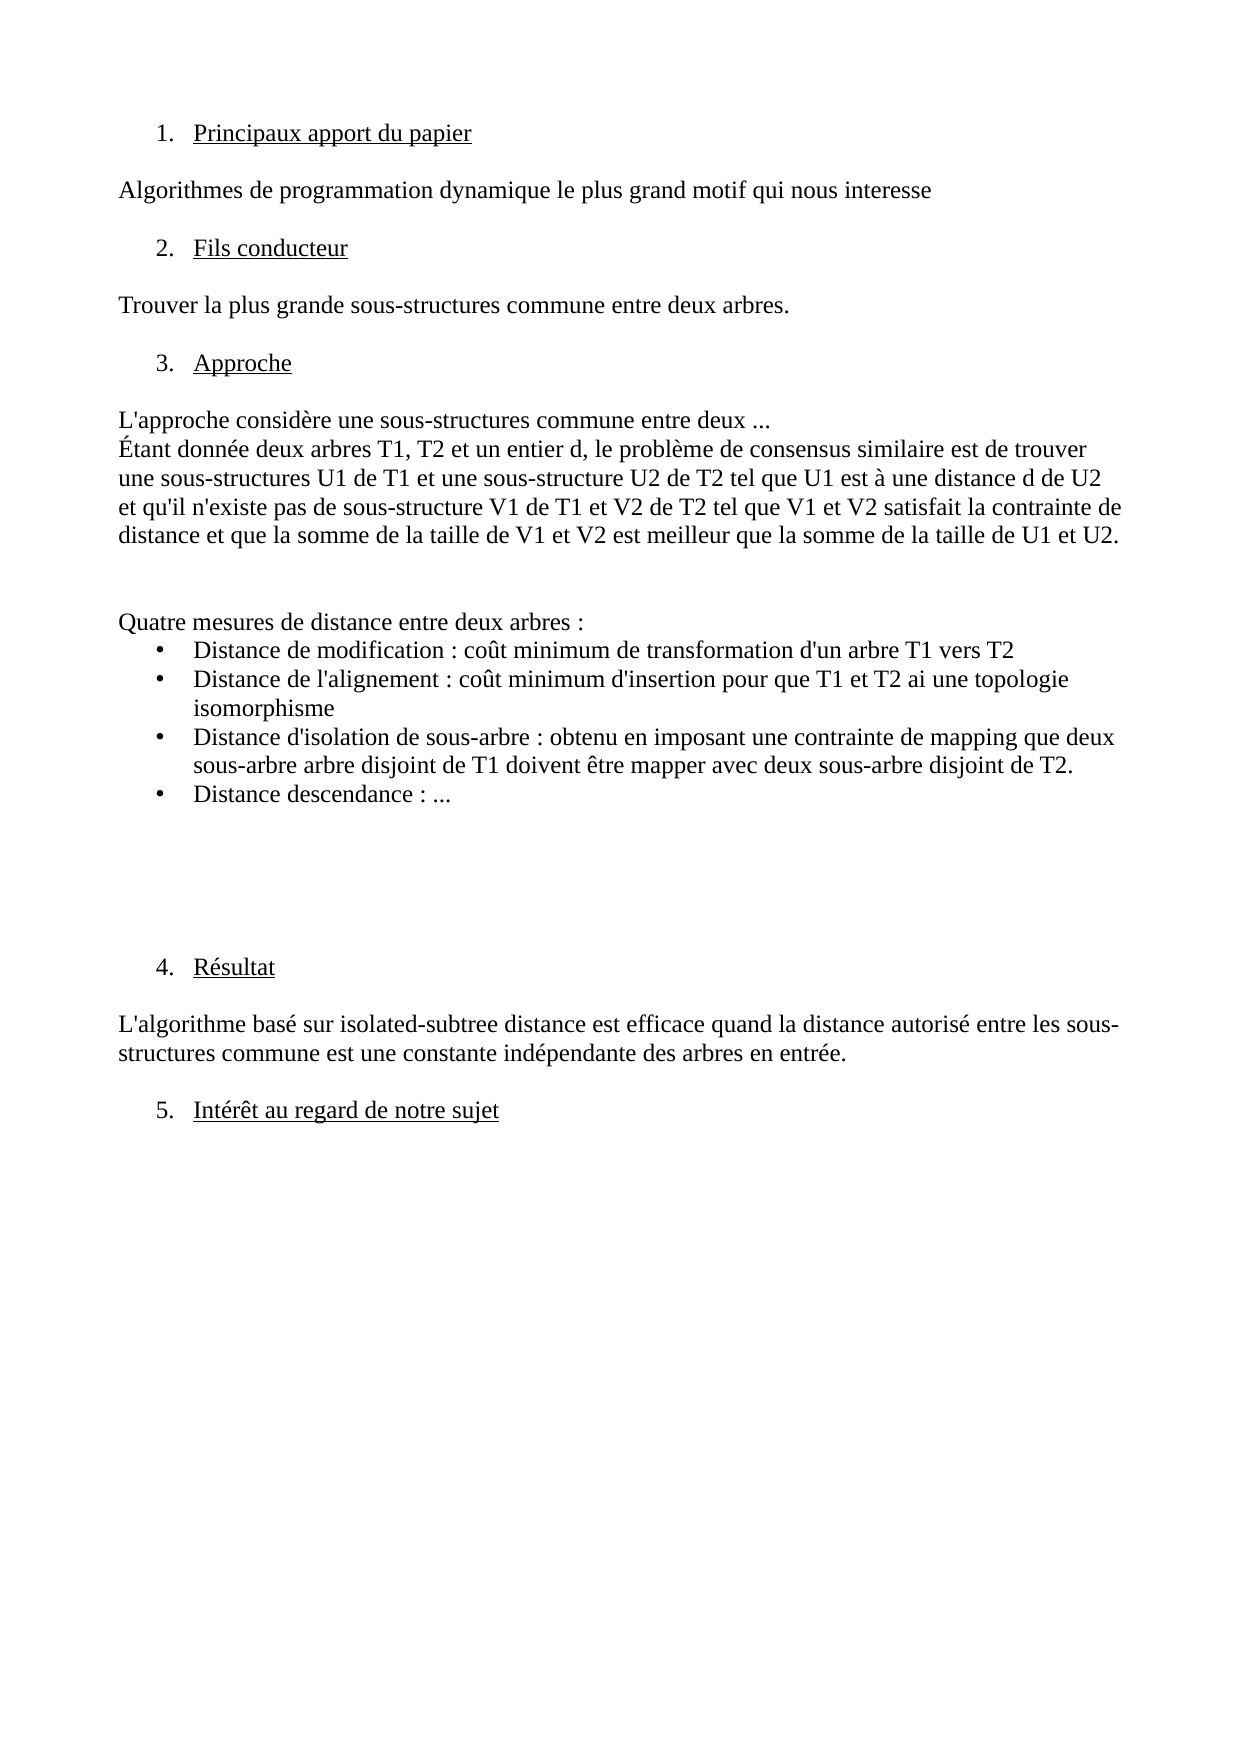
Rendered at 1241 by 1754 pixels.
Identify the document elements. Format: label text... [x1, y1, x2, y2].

text Étant donnée deux arbres T1, T2 et un entier d, le problème de consensus similaire est de trouver une sous-structures U1 de T1 et une sous-structure U2 de T2 tel que U1 est à une distance d de U2 et qu'il n'existe pas de sous-structure V1 de T1 et V2 de T2 tel que V1 et V2 satisfait la contrainte de distance et que la somme de la taille de V1 et V2 est meilleur que la somme de la taille de U1 et U2. [118, 434, 1122, 549]
text L'approche considère une sous-structures commune entre deux ... [118, 406, 1122, 434]
list Distance descendance : ... [156, 779, 1122, 808]
text Trouver la plus grande sous-structures commune entre deux arbres. [118, 291, 1122, 319]
list Distance d'isolation de sous-arbre : obtenu en imposant une contrainte de mapping que deux sous-arbre arbre disjoint de T1 doivent être mapper avec deux sous-arbre disjoint de T2. [156, 722, 1122, 779]
list Résultat [156, 952, 1122, 981]
text Quatre mesures de distance entre deux arbres : [118, 607, 1122, 636]
text Algorithmes de programmation dynamique le plus grand motif qui nous interesse [118, 176, 1122, 204]
list Intérêt au regard de notre sujet [156, 1096, 1122, 1124]
list Distance de modification : coût minimum de transformation d'un arbre T1 vers T2 [156, 636, 1122, 664]
list Fils conducteur [156, 233, 1122, 262]
text L'algorithme basé sur isolated-subtree distance est efficace quand la distance autorisé entre les sous-structures commune est une constante indépendante des arbres en entrée. [118, 1009, 1122, 1067]
list Principaux apport du papier [156, 118, 1122, 147]
list Distance de l'alignement : coût minimum d'insertion pour que T1 et T2 ai une topologie isomorphisme [156, 664, 1122, 722]
list Approche [156, 348, 1122, 377]
